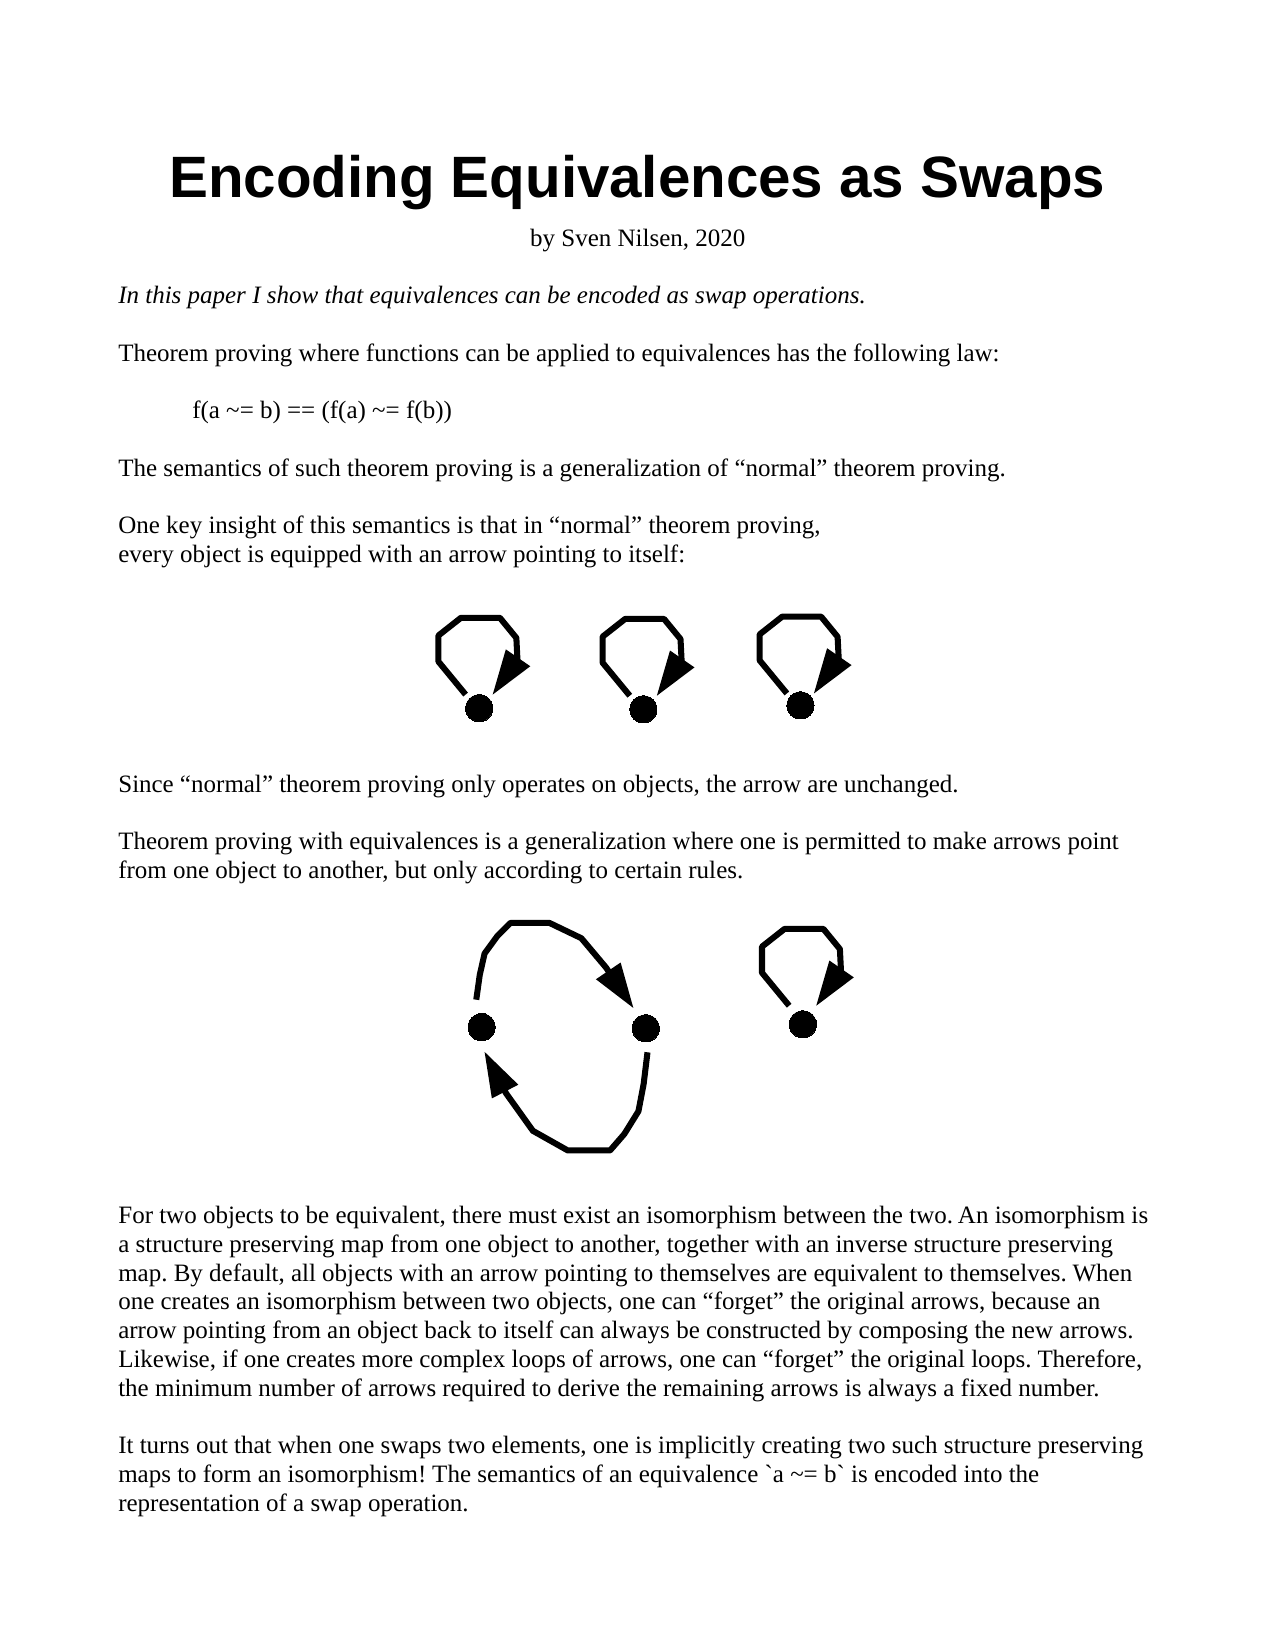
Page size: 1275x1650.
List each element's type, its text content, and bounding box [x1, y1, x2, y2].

text f(a ~= b) == (f(a) ~= f(b)) [118, 395, 1157, 424]
text For two objects to be equivalent, there must exist an isomorphism between the two. An isomorphism is a structure preserving map from one object to another, together with an inverse structure preserving map. By default, all objects with an arrow pointing to themselves are equivalent to themselves. When one creates an isomorphism between two objects, one can “forget” the original arrows, because an arrow pointing from an object back to itself can always be constructed by composing the new arrows. Likewise, if one creates more complex loops of arrows, one can “forget” the original loops. Therefore, the minimum number of arrows required to derive the remaining arrows is always a fixed number. [118, 1200, 1157, 1401]
text by Sven Nilsen, 2020 [118, 223, 1157, 251]
text Theorem proving with equivalences is a generalization where one is permitted to make arrows point from one object to another, but only according to certain rules. [118, 826, 1157, 884]
text It turns out that when one swaps two elements, one is implicitly creating two such structure preserving maps to form an isomorphism! The semantics of an equivalence `a ~= b` is encoded into the representation of a swap operation. [118, 1430, 1157, 1516]
title Encoding Equivalences as Swaps [118, 143, 1157, 210]
text The semantics of such theorem proving is a generalization of “normal” theorem proving. [118, 453, 1157, 481]
text Since “normal” theorem proving only operates on objects, the arrow are unchanged. [118, 769, 1157, 798]
text In this paper I show that equivalences can be encoded as swap operations. [118, 280, 1157, 309]
text Theorem proving where functions can be applied to equivalences has the following law: [118, 338, 1157, 366]
text One key insight of this semantics is that in “normal” theorem proving, every object is equipped with an arrow pointing to itself: [118, 510, 1157, 568]
